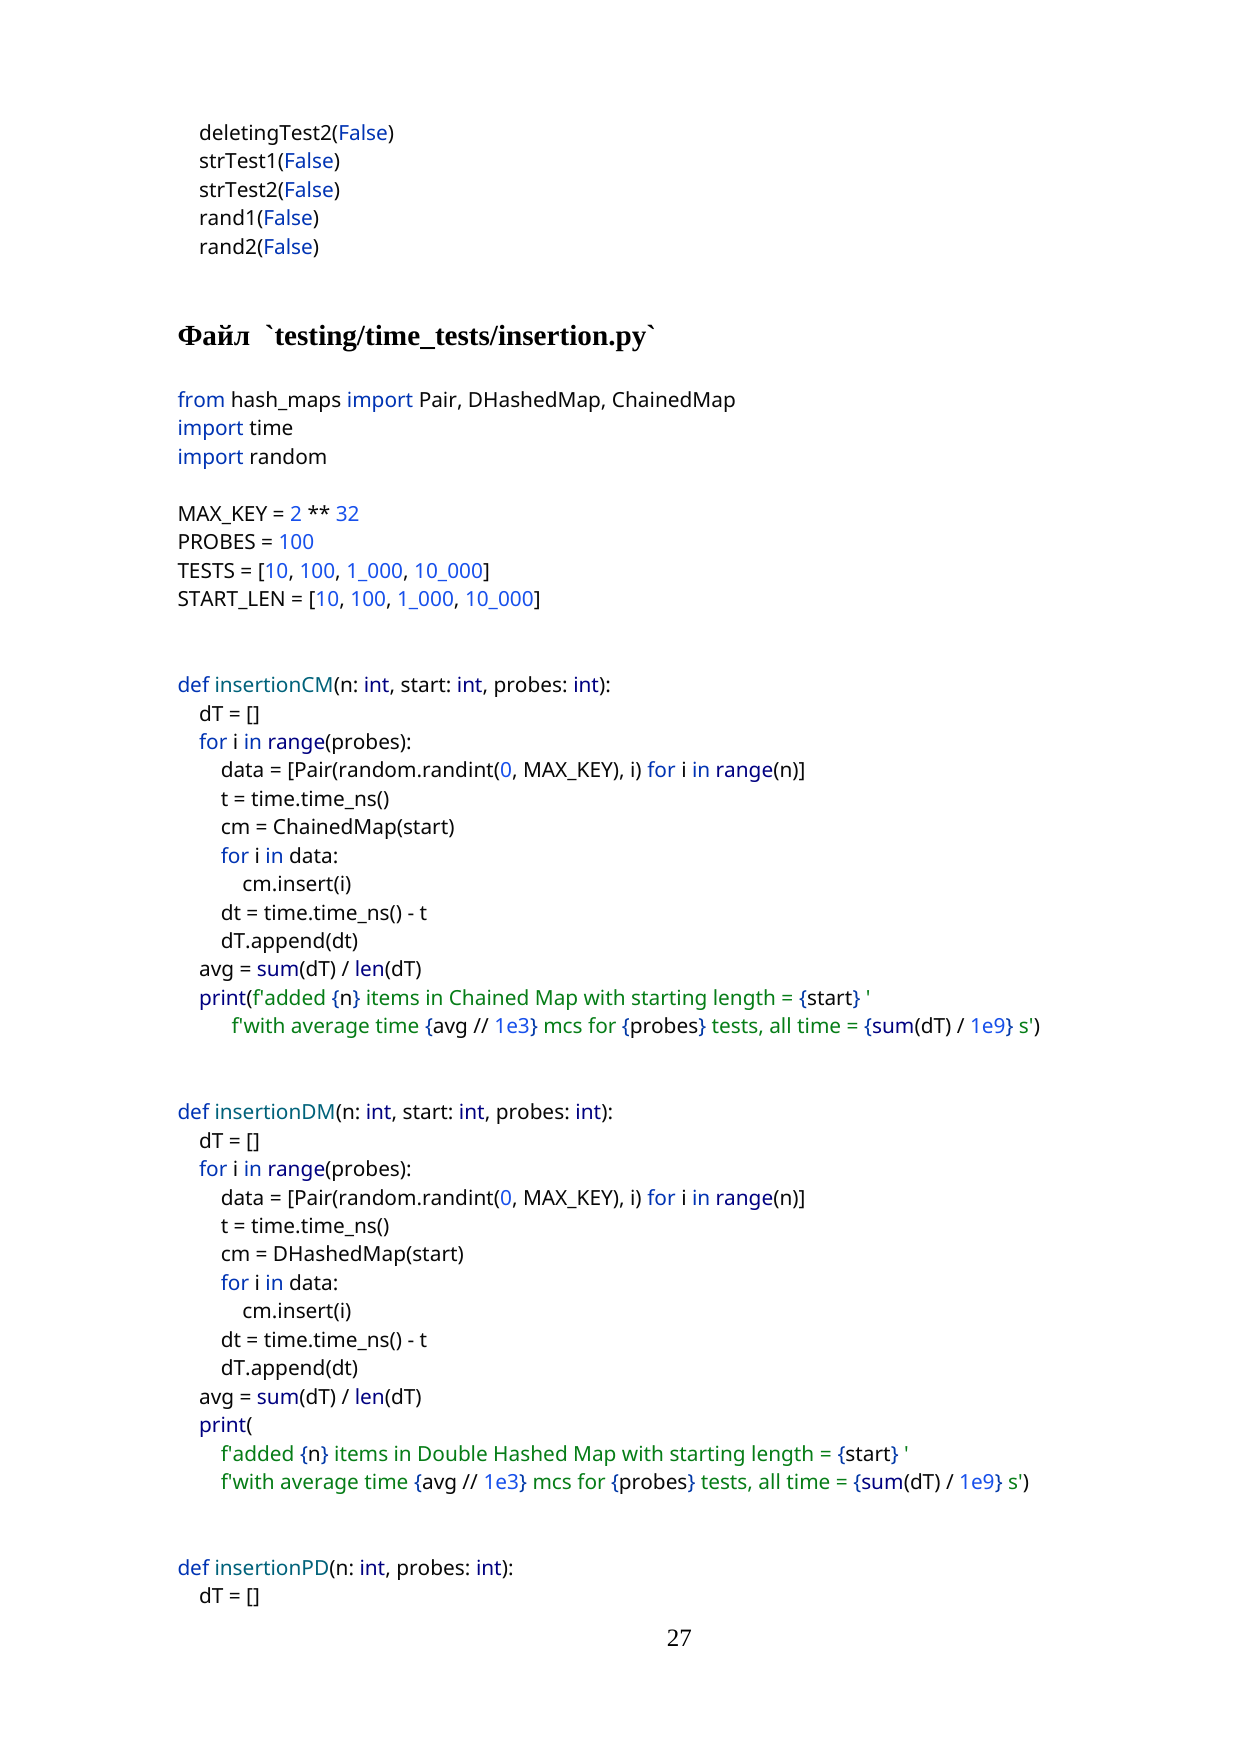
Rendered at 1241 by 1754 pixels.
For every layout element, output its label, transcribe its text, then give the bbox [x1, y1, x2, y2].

text from hash_maps import Pair, DHashedMap, ChainedMap import time import random MAX_KEY = 2 ** 32 PROBES = 100 TESTS = [10, 100, 1_000, 10_000] START_LEN = [10, 100, 1_000, 10_000] def insertionCM(n: int, start: int, probes: int): dT = [] for i in range(probes): data = [Pair(random.randint(0, MAX_KEY), i) for i in range(n)] t = time.time_ns() cm = ChainedMap(start) for i in data: cm.insert(i) dt = time.time_ns() - t dT.append(dt) avg = sum(dT) / len(dT) print(f'added {n} items in Chained Map with starting length = {start} ' f'with average time {avg // 1e3} mсs for {probes} tests, all time = {sum(dT) / 1e9} s') def insertionDM(n: int, start: int, probes: int): dT = [] for i in range(probes): data = [Pair(random.randint(0, MAX_KEY), i) for i in range(n)] t = time.time_ns() cm = DHashedMap(start) for i in data: cm.insert(i) dt = time.time_ns() - t dT.append(dt) avg = sum(dT) / len(dT) print( f'added {n} items in Double Hashed Map with starting length = {start} ' f'with average time {avg // 1e3} mсs for {probes} tests, all time = {sum(dT) / 1e9} s') def insertionPD(n: int, probes: int): dT = [] [177, 385, 1181, 1610]
subtitle Файл `testing/time_tests/insertion.py` [177, 318, 1181, 351]
text deletingTest2(False) strTest1(False) strTest2(False) rand1(False) rand2(False) [177, 118, 1181, 289]
